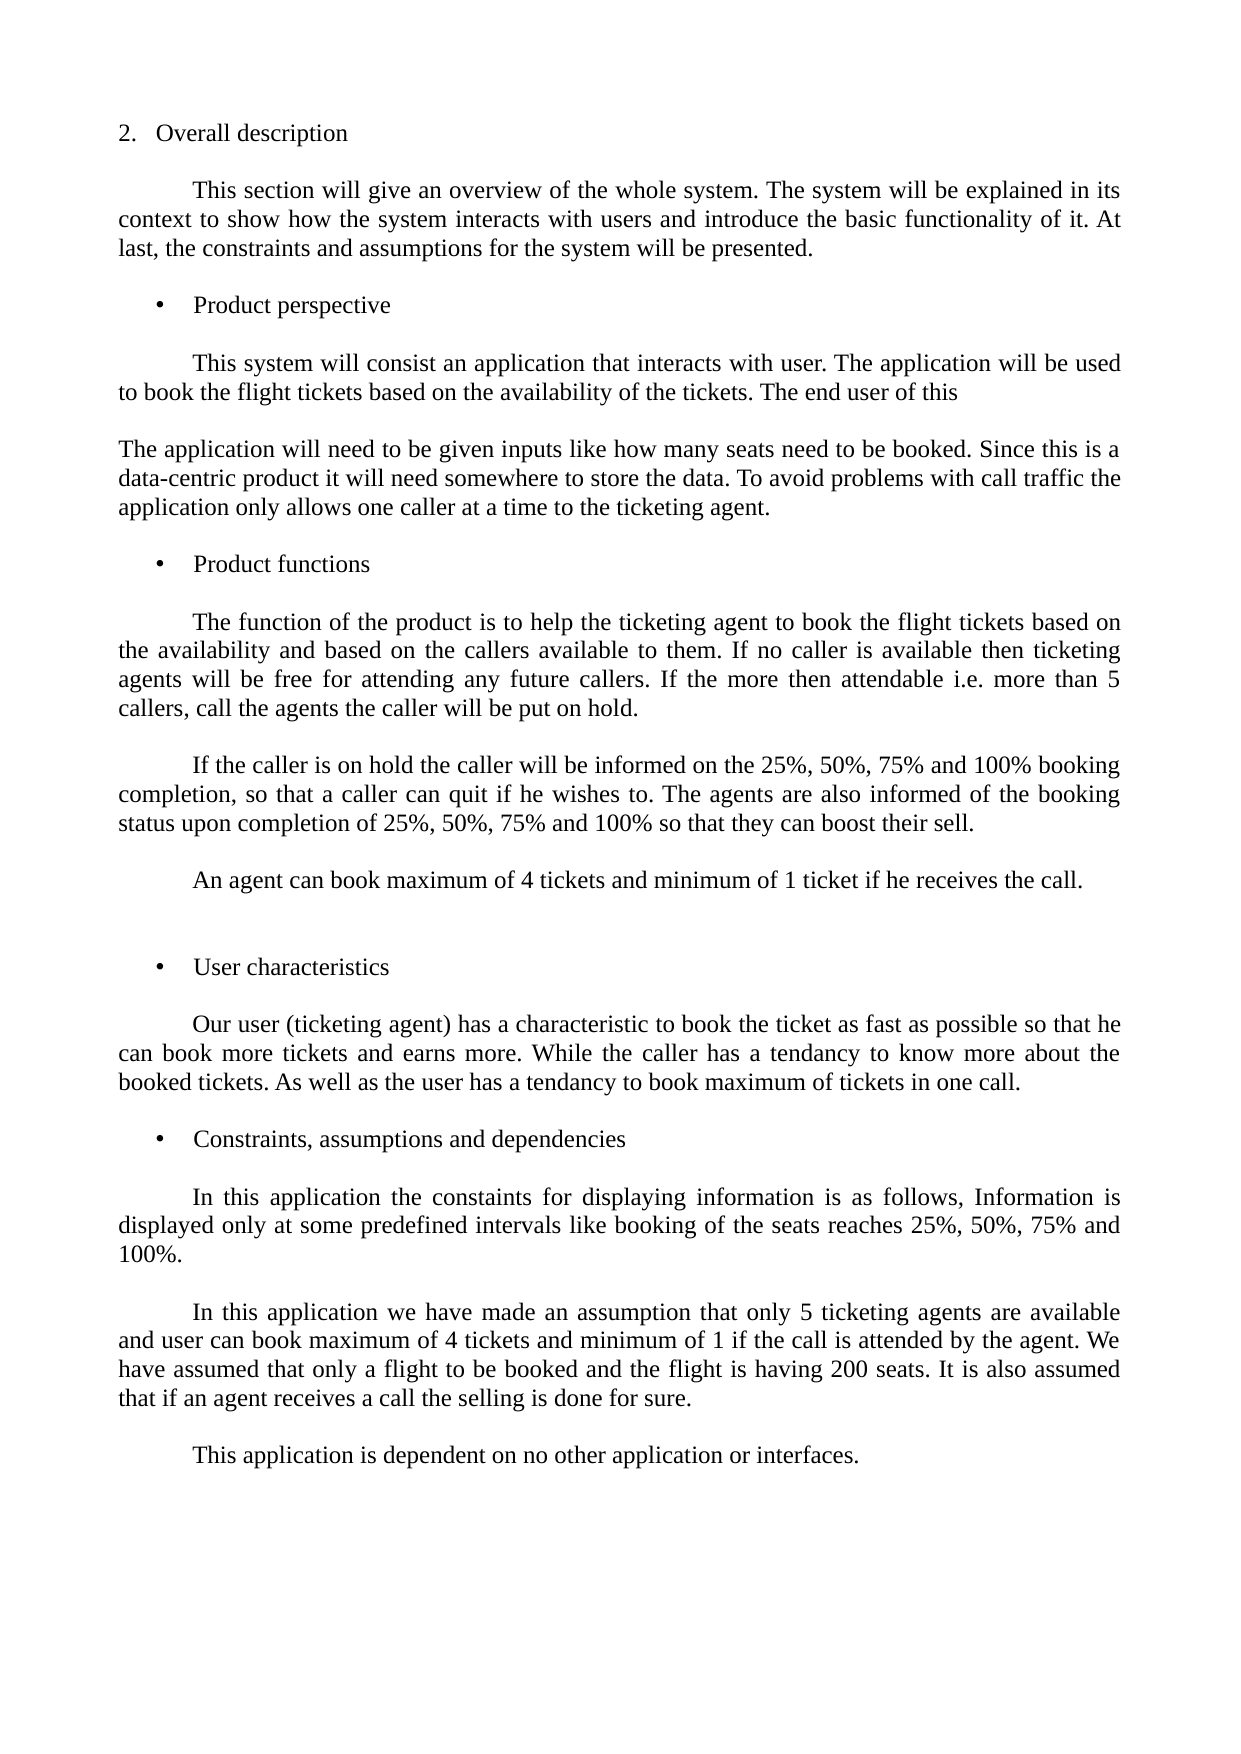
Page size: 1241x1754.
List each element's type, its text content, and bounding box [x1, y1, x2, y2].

text This application is dependent on no other application or interfaces. [118, 1441, 1122, 1469]
text In this application the constaints for displaying information is as follows, Information is displayed only at some predefined intervals like booking of the seats reaches 25%, 50%, 75% and 100%. [118, 1182, 1122, 1268]
list Product perspective [156, 291, 1122, 319]
text An agent can book maximum of 4 tickets and minimum of 1 ticket if he receives the call. [118, 866, 1122, 894]
text In this application we have made an assumption that only 5 ticketing agents are available and user can book maximum of 4 tickets and minimum of 1 if the call is attended by the agent. We have assumed that only a flight to be booked and the flight is having 200 seats. It is also assumed that if an agent receives a call the selling is done for sure. [118, 1297, 1122, 1412]
text This section will give an overview of the whole system. The system will be explained in its context to show how the system interacts with users and introduce the basic functionality of it. At last, the constraints and assumptions for the system will be presented. [118, 176, 1122, 262]
text Our user (ticketing agent) has a characteristic to book the ticket as fast as possible so that he can book more tickets and earns more. While the caller has a tendancy to know more about the booked tickets. As well as the user has a tendancy to book maximum of tickets in one call. [118, 1009, 1122, 1096]
text The application will need to be given inputs like how many seats need to be booked. Since this is a data-centric product it will need somewhere to store the data. To avoid problems with call traffic the application only allows one caller at a time to the ticketing agent. [118, 434, 1122, 521]
text If the caller is on hold the caller will be informed on the 25%, 50%, 75% and 100% booking completion, so that a caller can quit if he wishes to. The agents are also informed of the booking status upon completion of 25%, 50%, 75% and 100% so that they can boost their sell. [118, 751, 1122, 837]
list Overall description [118, 118, 1122, 147]
list Product functions [156, 549, 1122, 578]
text This system will consist an application that interacts with user. The application will be used to book the flight tickets based on the availability of the tickets. The end user of this [118, 348, 1122, 406]
text The function of the product is to help the ticketing agent to book the flight tickets based on the availability and based on the callers available to them. If no caller is available then ticketing agents will be free for attending any future callers. If the more then attendable i.e. more than 5 callers, call the agents the caller will be put on hold. [118, 607, 1122, 722]
list User characteristics [156, 952, 1122, 981]
list Constraints, assumptions and dependencies [156, 1124, 1122, 1153]
